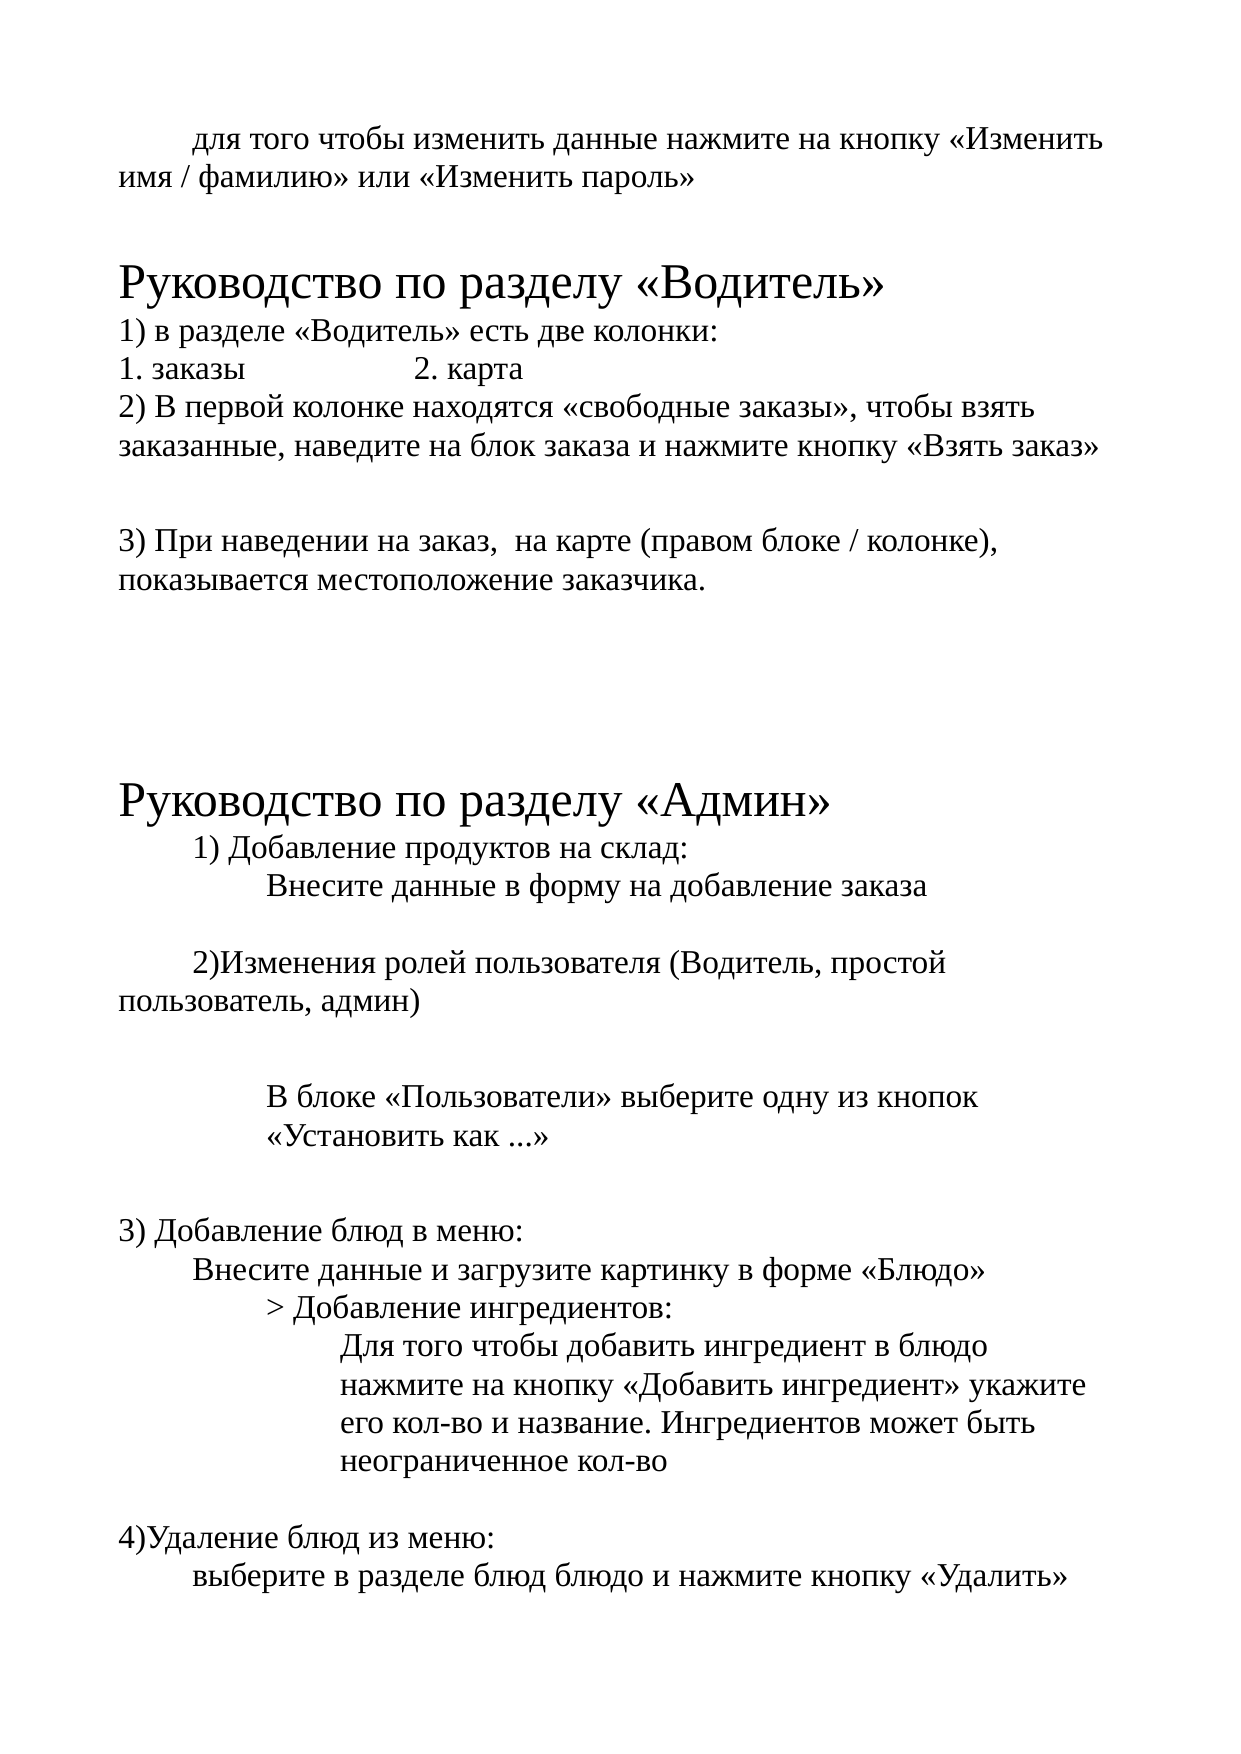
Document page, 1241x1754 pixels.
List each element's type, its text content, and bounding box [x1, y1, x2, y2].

text Руководство по разделу «Водитель» [118, 252, 1122, 310]
text для того чтобы изменить данные нажмите на кнопку «Изменить имя / фамилию» или «Изменить пароль» [118, 118, 1122, 195]
text выберите в разделе блюд блюдо и нажмите кнопку «Удалить» [118, 1556, 1122, 1594]
text Руководство по разделу «Админ» [118, 770, 1122, 827]
text > Добавление ингредиентов: [118, 1287, 1122, 1326]
text 4)Удаление блюд из меню: [118, 1517, 1122, 1556]
text Для того чтобы добавить ингредиент в блюдо нажмите на кнопку «Добавить ингредиент» укажите его кол-во и название. Ингредиентов может быть неограниченное кол-во [118, 1326, 1122, 1479]
text 3) Добавление блюд в меню: [118, 1211, 1122, 1249]
text 2)Изменения ролей пользователя (Водитель, простой пользователь, админ) [118, 942, 1122, 1019]
text 1) Добавление продуктов на склад: [118, 827, 1122, 866]
text 3) При наведении на заказ, на карте (правом блоке / колонке), показывается местоположение заказчика. [118, 521, 1122, 597]
text Внесите данные и загрузите картинку в форме «Блюдо» [118, 1249, 1122, 1287]
text 1) в разделе «Водитель» есть две колонки: [118, 310, 1122, 348]
text 2) В первой колонке находятся «свободные заказы», чтобы взять заказанные, наведите на блок заказа и нажмите кнопку «Взять заказ» [118, 386, 1122, 463]
text 1. заказы 2. карта [118, 348, 1122, 386]
text Внесите данные в форму на добавление заказа [118, 866, 1122, 904]
text В блоке «Пользователи» выберите одну из кнопок «Установить как ...» [118, 1076, 1122, 1153]
